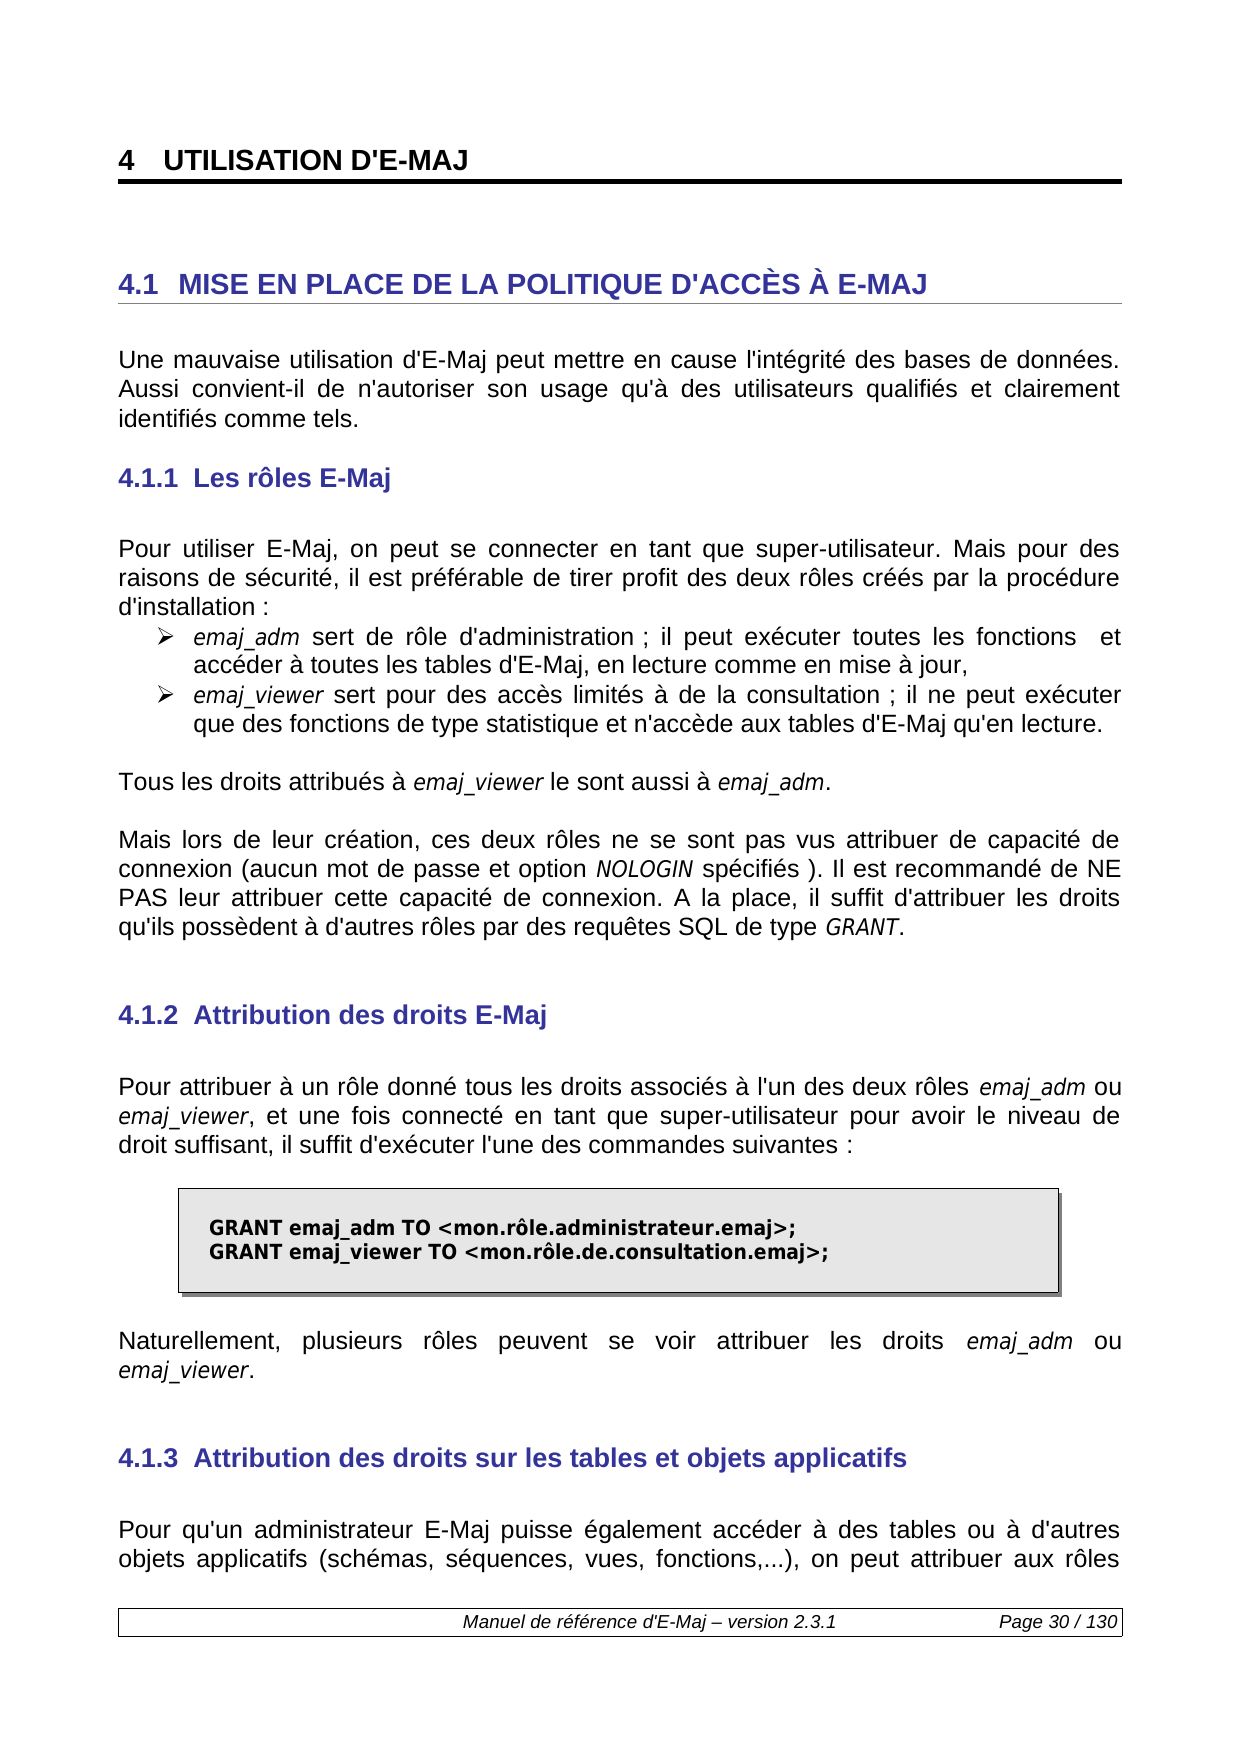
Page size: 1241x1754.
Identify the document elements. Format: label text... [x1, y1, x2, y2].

subtitle Mise en place de la politique d'accès à E-Maj [118, 267, 1122, 303]
list emaj_adm sert de rôle d'administration ; il peut exécuter toutes les fonctions et accéder à toutes les tables d'E-Maj, en lecture comme en mise à jour, [156, 621, 1122, 679]
subtitle Attribution des droits E-Maj [118, 999, 1122, 1030]
text Tous les droits attribués à emaj_viewer le sont aussi à emaj_adm. [118, 767, 1122, 796]
text Pour qu'un administrateur E-Maj puisse également accéder à des tables ou à d'autres objets applicatifs (schémas, séquences, vues, fonctions,...), on peut attribuer aux rôles [118, 1514, 1122, 1573]
text Pour utiliser E-Maj, on peut se connecter en tant que super-utilisateur. Mais pour des raisons de sécurité, il est préférable de tirer profit des deux rôles créés par la procédure d'installation : [118, 534, 1122, 621]
text Mais lors de leur création, ces deux rôles ne se sont pas vus attribuer de capacité de connexion (aucun mot de passe et option NOLOGIN spécifiés ). Il est recommandé de NE PAS leur attribuer cette capacité de connexion. A la place, il suffit d'attribuer les droits qu'ils possèdent à d'autres rôles par des requêtes SQL de type GRANT. [118, 825, 1122, 941]
text Une mauvaise utilisation d'E-Maj peut mettre en cause l'intégrité des bases de données. Aussi convient-il de n'autoriser son usage qu'à des utilisateurs qualifiés et clairement identifiés comme tels. [118, 345, 1122, 432]
subtitle Les rôles E-Maj [118, 462, 1122, 493]
subtitle Utilisation d'E-Maj [118, 143, 1122, 179]
text GRANT emaj_adm TO <mon.rôle.administrateur.emaj>; [179, 1212, 1058, 1237]
text GRANT emaj_viewer TO <mon.rôle.de.consultation.emaj>; [179, 1237, 1058, 1261]
list emaj_viewer sert pour des accès limités à de la consultation ; il ne peut exécuter que des fonctions de type statistique et n'accède aux tables d'E-Maj qu'en lecture. [156, 679, 1122, 738]
text Pour attribuer à un rôle donné tous les droits associés à l'un des deux rôles emaj_adm ou emaj_viewer, et une fois connecté en tant que super-utilisateur pour avoir le niveau de droit suffisant, il suffit d'exécuter l'une des commandes suivantes : [118, 1072, 1122, 1159]
text Naturellement, plusieurs rôles peuvent se voir attribuer les droits emaj_adm ou emaj_viewer. [118, 1326, 1122, 1384]
subtitle Attribution des droits sur les tables et objets applicatifs [118, 1442, 1122, 1473]
